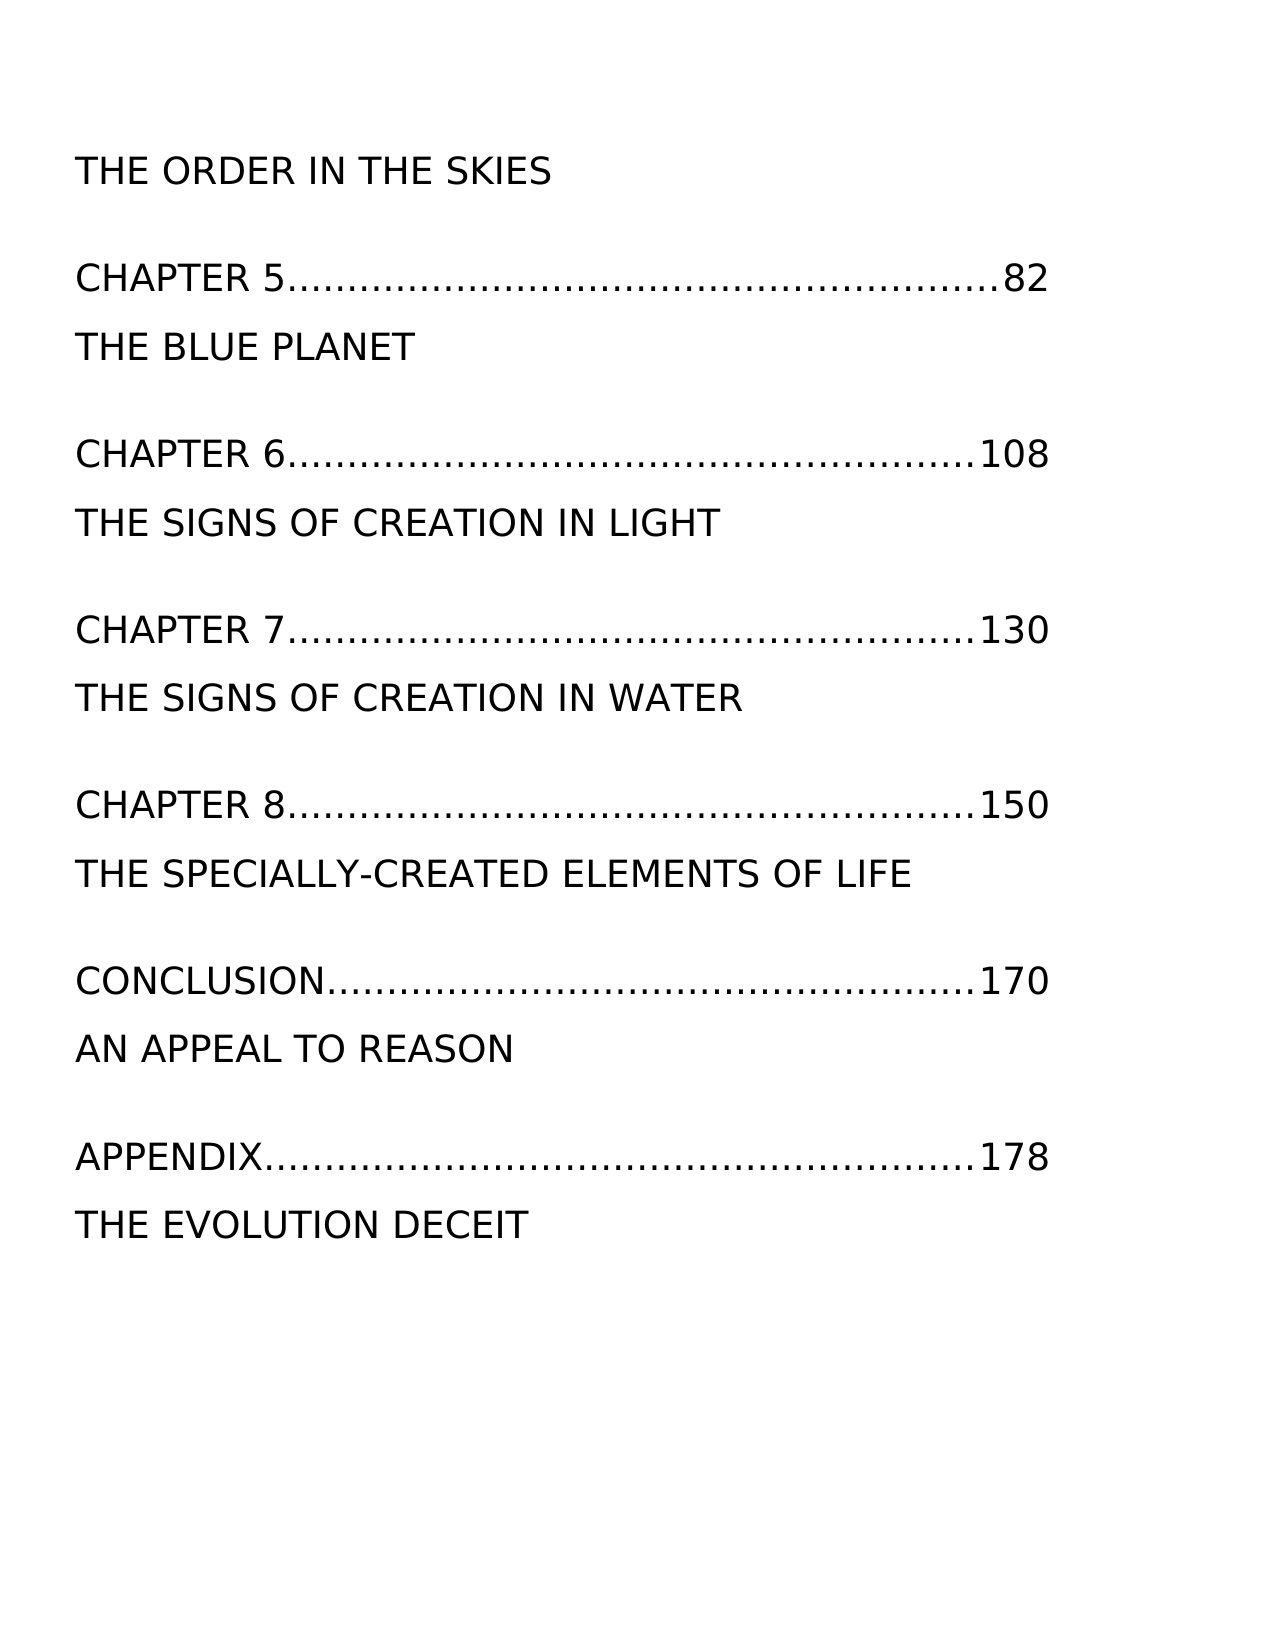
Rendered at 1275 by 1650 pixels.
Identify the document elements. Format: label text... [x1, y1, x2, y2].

subtitle THE SPECIALLY-CREATED ELEMENTS OF LIFE [75, 852, 1200, 896]
subtitle CHAPTER 5 82 [75, 257, 1200, 301]
subtitle THE ORDER IN THE SKIES [75, 150, 1200, 194]
subtitle CHAPTER 6 108 [75, 433, 1200, 476]
subtitle AN APPEAL TO REASON [75, 1028, 1200, 1072]
subtitle THE SIGNS OF CREATION IN LIGHT [75, 501, 1200, 545]
subtitle CHAPTER 8 150 [75, 784, 1200, 827]
subtitle THE EVOLUTION DECEIT [75, 1204, 1200, 1247]
subtitle CHAPTER 7 130 [75, 608, 1200, 652]
subtitle APPENDIX 178 [75, 1135, 1200, 1179]
subtitle THE BLUE PLANET [75, 326, 1200, 369]
subtitle THE SIGNS OF CREATION IN WATER [75, 677, 1200, 721]
subtitle CONCLUSION 170 [75, 959, 1200, 1003]
